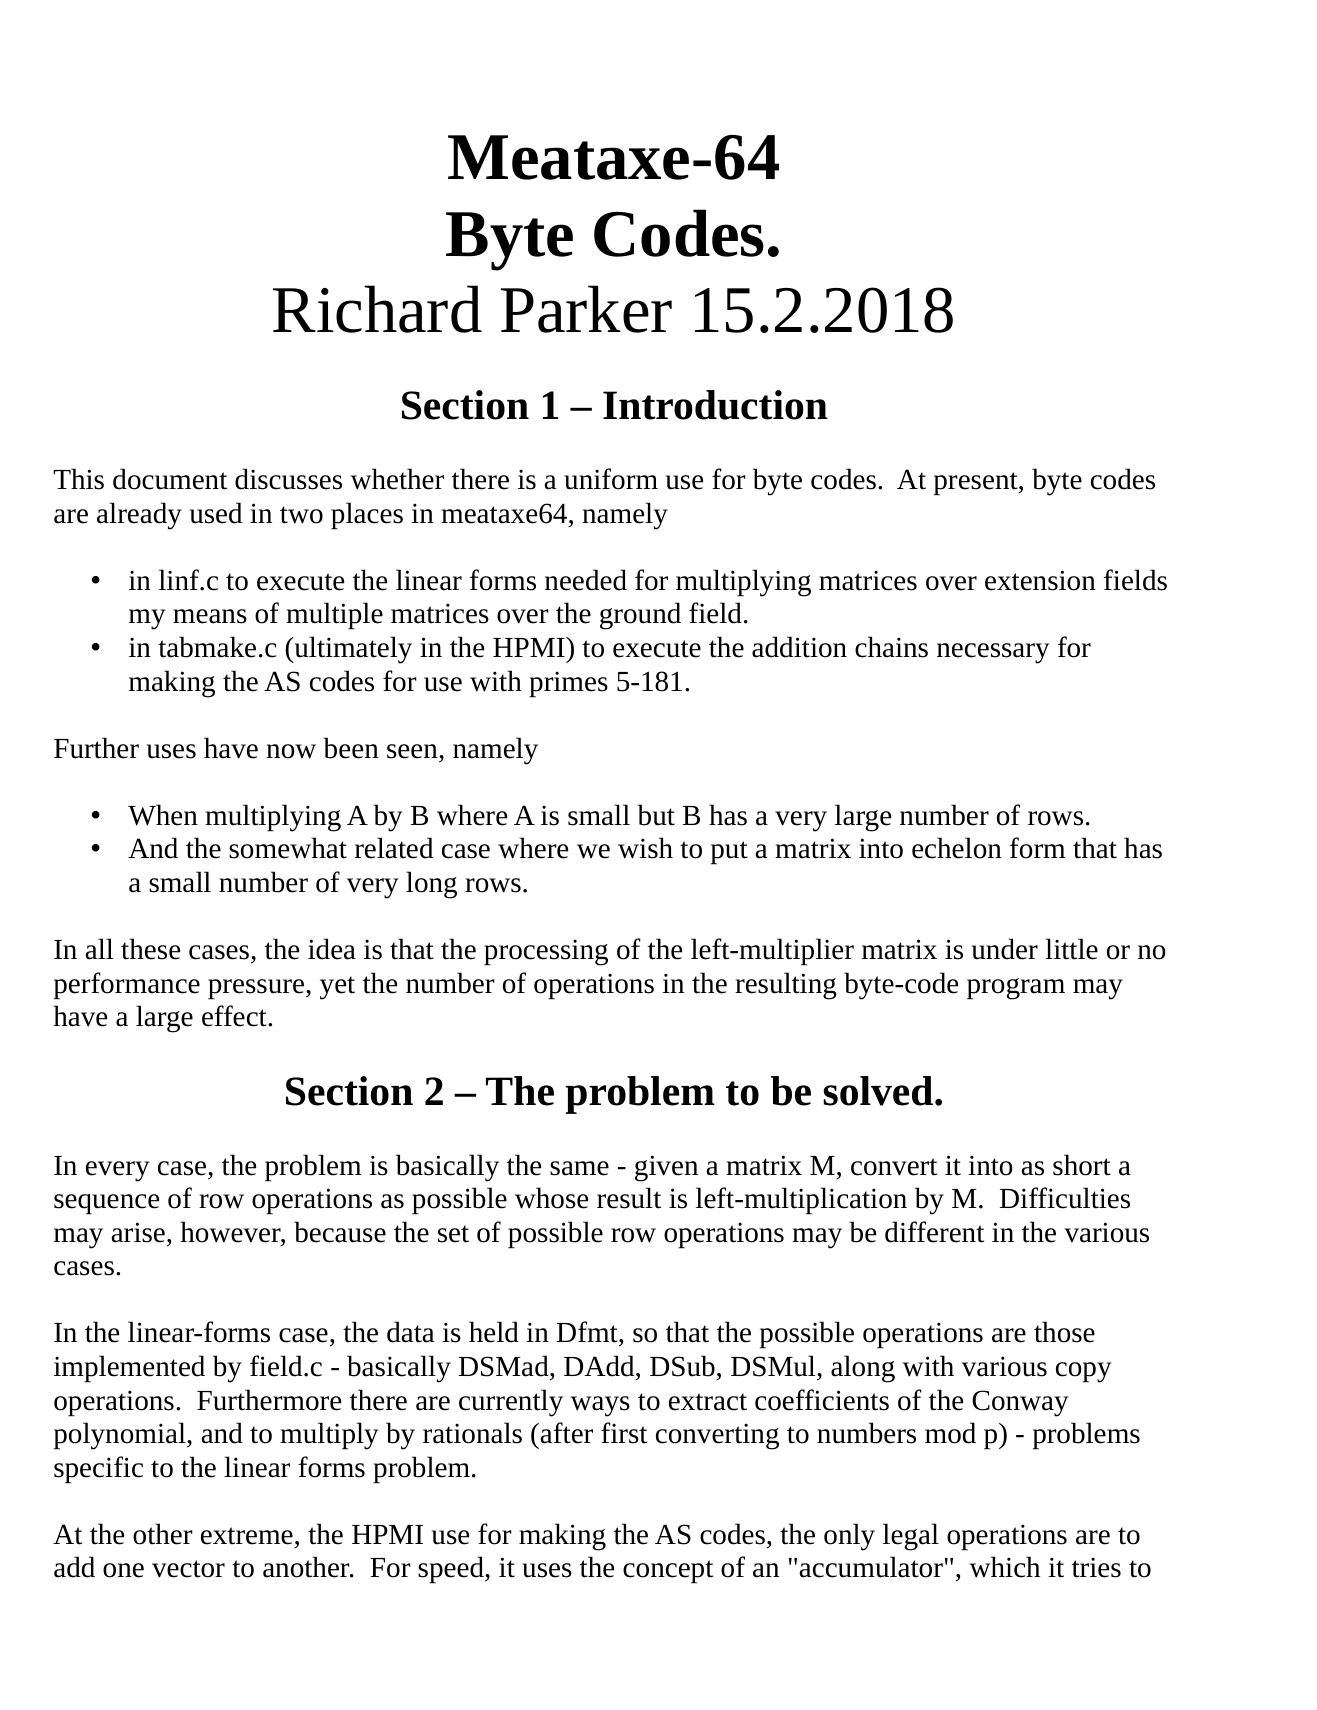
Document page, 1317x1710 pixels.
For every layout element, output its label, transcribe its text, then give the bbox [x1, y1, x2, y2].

text Richard Parker 15.2.2018 [53, 271, 1174, 347]
list in tabmake.c (ultimately in the HPMI) to execute the addition chains necessary for making the AS codes for use with primes 5-181. [91, 630, 1174, 697]
text In all these cases, the idea is that the processing of the left-multiplier matrix is under little or no performance pressure, yet the number of operations in the resulting byte-code program may have a large effect. [53, 932, 1174, 1033]
text Section 1 – Introduction [53, 381, 1174, 429]
text At the other extreme, the HPMI use for making the AS codes, the only legal operations are to add one vector to another. For speed, it uses the concept of an "accumulator", which it tries to [53, 1517, 1174, 1584]
list in linf.c to execute the linear forms needed for multiplying matrices over extension fields my means of multiple matrices over the ground field. [91, 563, 1174, 630]
text This document discusses whether there is a uniform use for byte codes. At present, byte codes are already used in two places in meataxe64, namely [53, 462, 1174, 529]
text In the linear-forms case, the data is held in Dfmt, so that the possible operations are those implemented by field.c - basically DSMad, DAdd, DSub, DSMul, along with various copy operations. Furthermore there are currently ways to extract coefficients of the Conway polynomial, and to multiply by rationals (after first converting to numbers mod p) - problems specific to the linear forms problem. [53, 1316, 1174, 1483]
list When multiplying A by B where A is small but B has a very large number of rows. [91, 798, 1174, 832]
text Section 2 – The problem to be solved. [53, 1066, 1174, 1114]
list And the somewhat related case where we wish to put a matrix into echelon form that has a small number of very long rows. [91, 832, 1174, 899]
text Further uses have now been seen, namely [53, 731, 1174, 764]
text Meataxe-64 [53, 117, 1174, 194]
text In every case, the problem is basically the same - given a matrix M, convert it into as short a sequence of row operations as possible whose result is left-multiplication by M. Difficulties may arise, however, because the set of possible row operations may be different in the various cases. [53, 1148, 1174, 1282]
text Byte Codes. [53, 194, 1174, 271]
